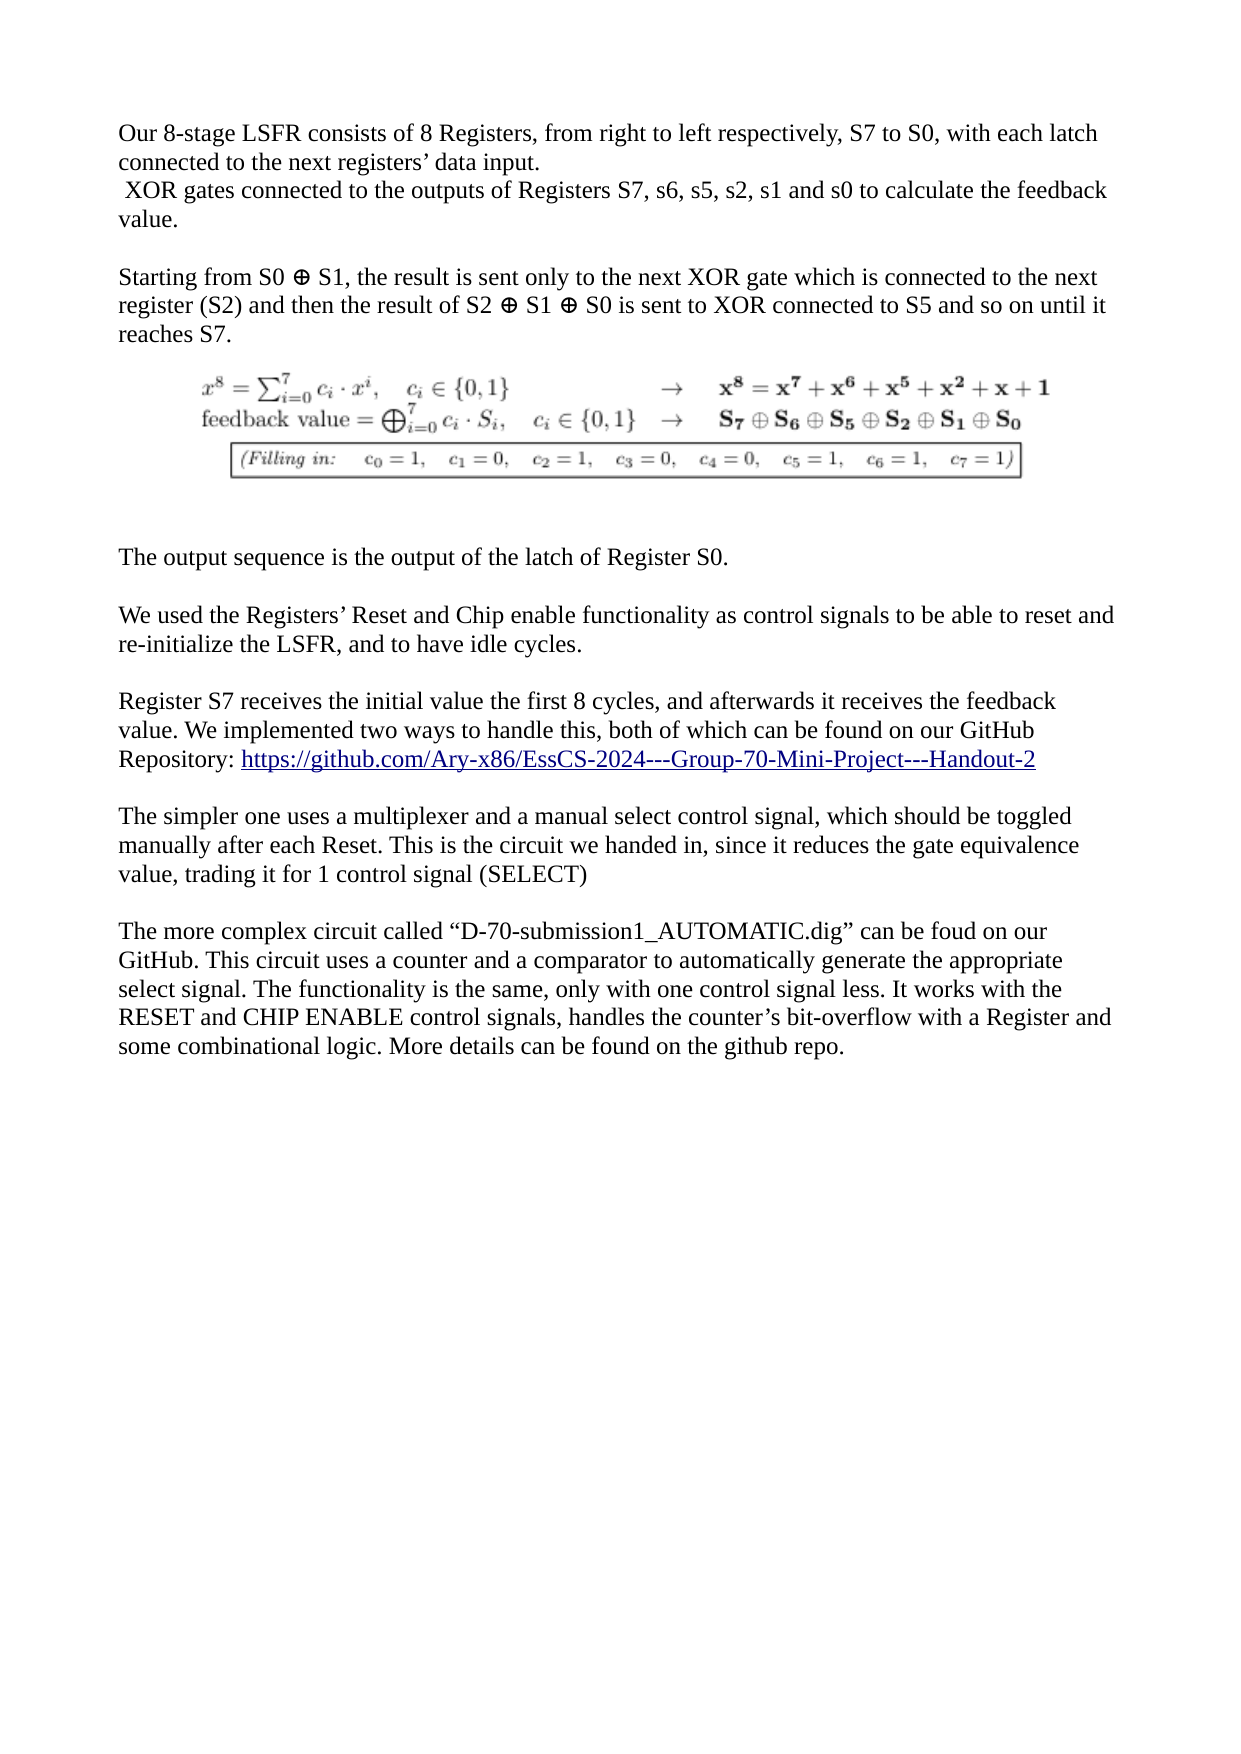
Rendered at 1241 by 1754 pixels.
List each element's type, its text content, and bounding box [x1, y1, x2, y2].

text XOR gates connected to the outputs of Registers S7, s6, s5, s2, s1 and s0 to calculate the feedback value. [118, 176, 1122, 233]
text Register S7 receives the initial value the first 8 cycles, and afterwards it receives the feedback value. We implemented two ways to handle this, both of which can be found on our GitHub Repository: https://github.com/Ary-x86/EssCS-2024---Group-70-Mini-Project---Handout-2 [118, 686, 1122, 772]
text Our 8-stage LSFR consists of 8 Registers, from right to left respectively, S7 to S0, with each latch connected to the next registers’ data input. [118, 118, 1122, 176]
text The output sequence is the output of the latch of Register S0. [118, 542, 1122, 571]
picture [190, 360, 1064, 485]
text Starting from S0 ⊕ S1, the result is sent only to the next XOR gate which is connected to the next register (S2) and then the result of S2 ⊕ S1 ⊕ S0 is sent to XOR connected to S5 and so on until it reaches S7. [118, 262, 1122, 348]
text The more complex circuit called “D-70-submission1_AUTOMATIC.dig” can be foud on our GitHub. This circuit uses a counter and a comparator to automatically generate the appropriate select signal. The functionality is the same, only with one control signal less. It works with the RESET and CHIP ENABLE control signals, handles the counter’s bit-overflow with a Register and some combinational logic. More details can be found on the github repo. [118, 916, 1122, 1060]
text We used the Registers’ Reset and Chip enable functionality as control signals to be able to reset and re-initialize the LSFR, and to have idle cycles. [118, 600, 1122, 657]
text The simpler one uses a multiplexer and a manual select control signal, which should be toggled manually after each Reset. This is the circuit we handed in, since it reduces the gate equivalence value, trading it for 1 control signal (SELECT) [118, 801, 1122, 887]
